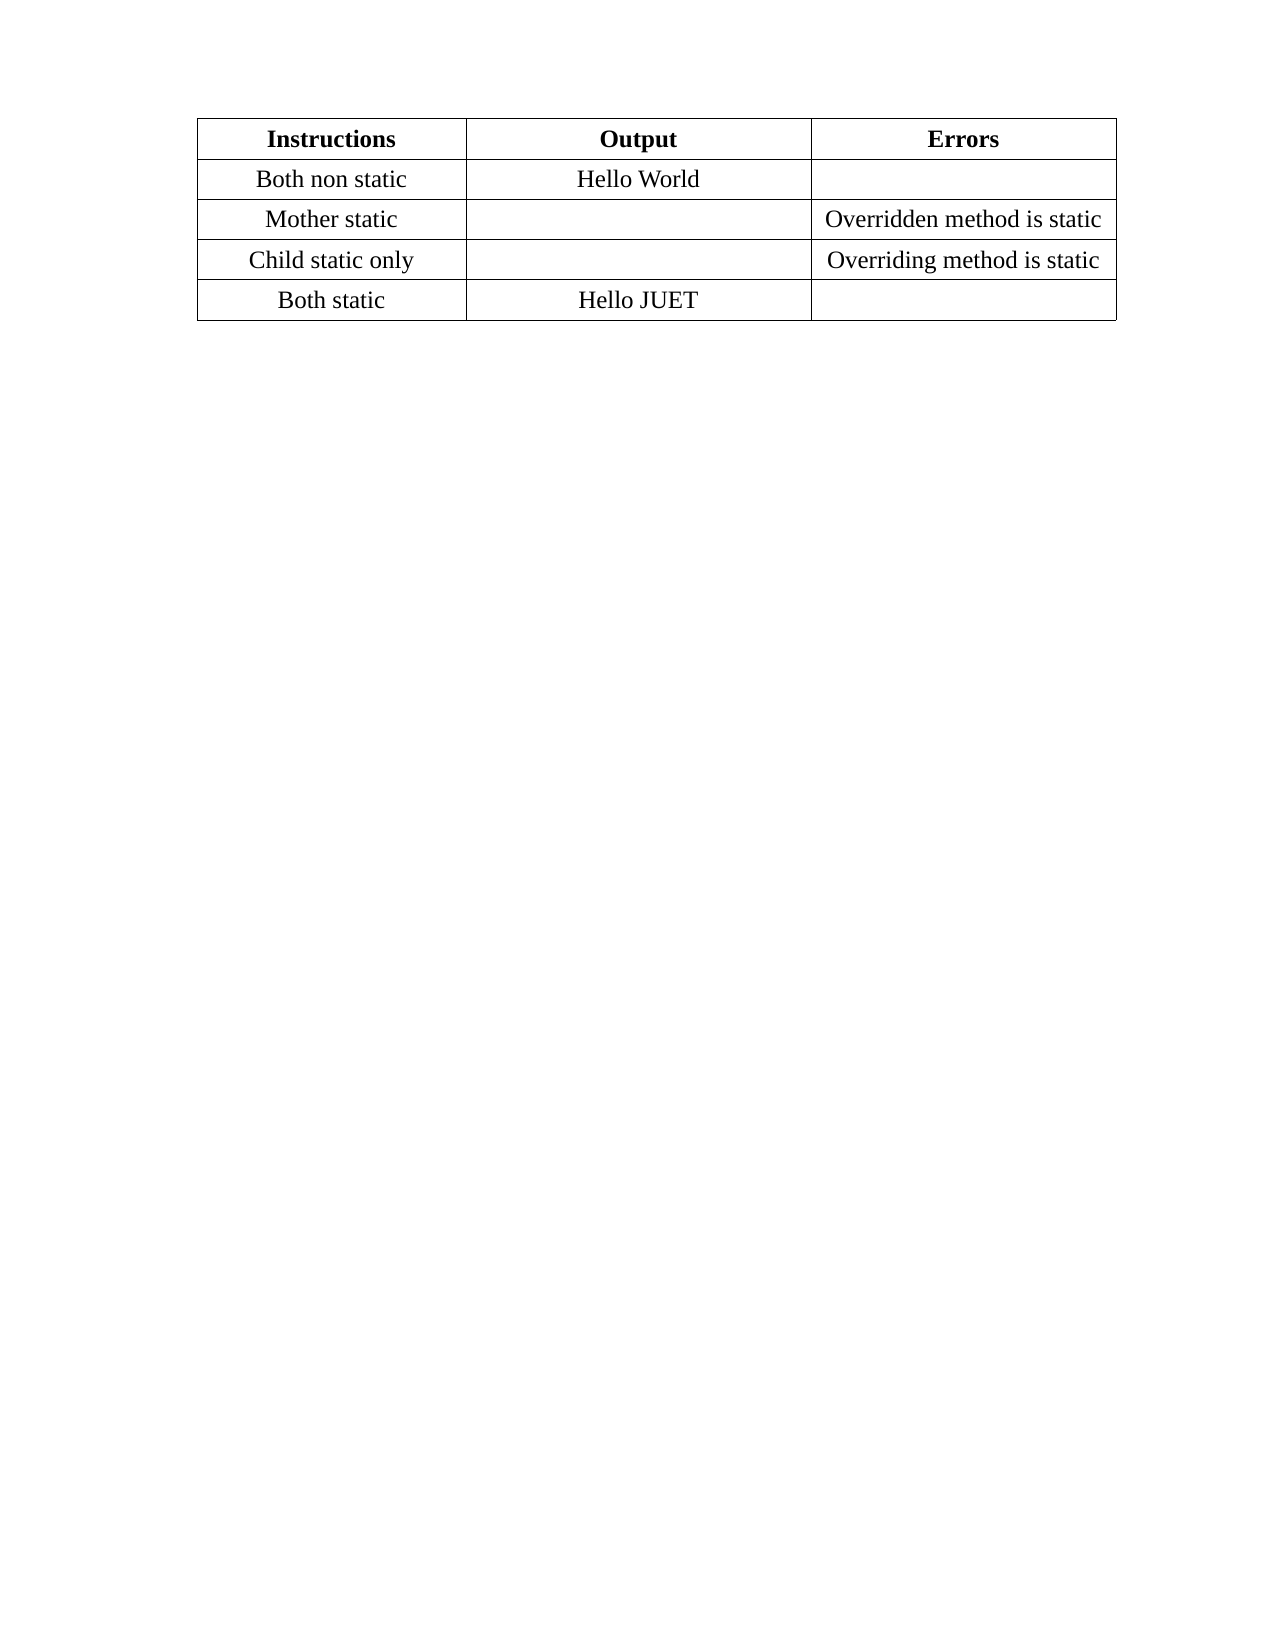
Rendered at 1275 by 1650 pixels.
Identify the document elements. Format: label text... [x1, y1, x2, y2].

table_cell Overridden method is static [812, 200, 1116, 239]
table_cell Overriding method is static [812, 240, 1116, 279]
table_cell [812, 160, 1116, 199]
table_header Instructions [198, 119, 466, 158]
table_cell [467, 240, 811, 279]
table_cell [467, 200, 811, 239]
table_header Output [467, 119, 811, 158]
table_cell [812, 280, 1116, 320]
table_header Errors [812, 119, 1116, 158]
table_cell Both static [198, 280, 466, 320]
table_cell Mother static [198, 200, 466, 239]
table_cell Both non static [198, 160, 466, 199]
table_cell Hello JUET [467, 280, 811, 320]
table_cell Child static only [198, 240, 466, 279]
table_cell Hello World [467, 160, 811, 199]
